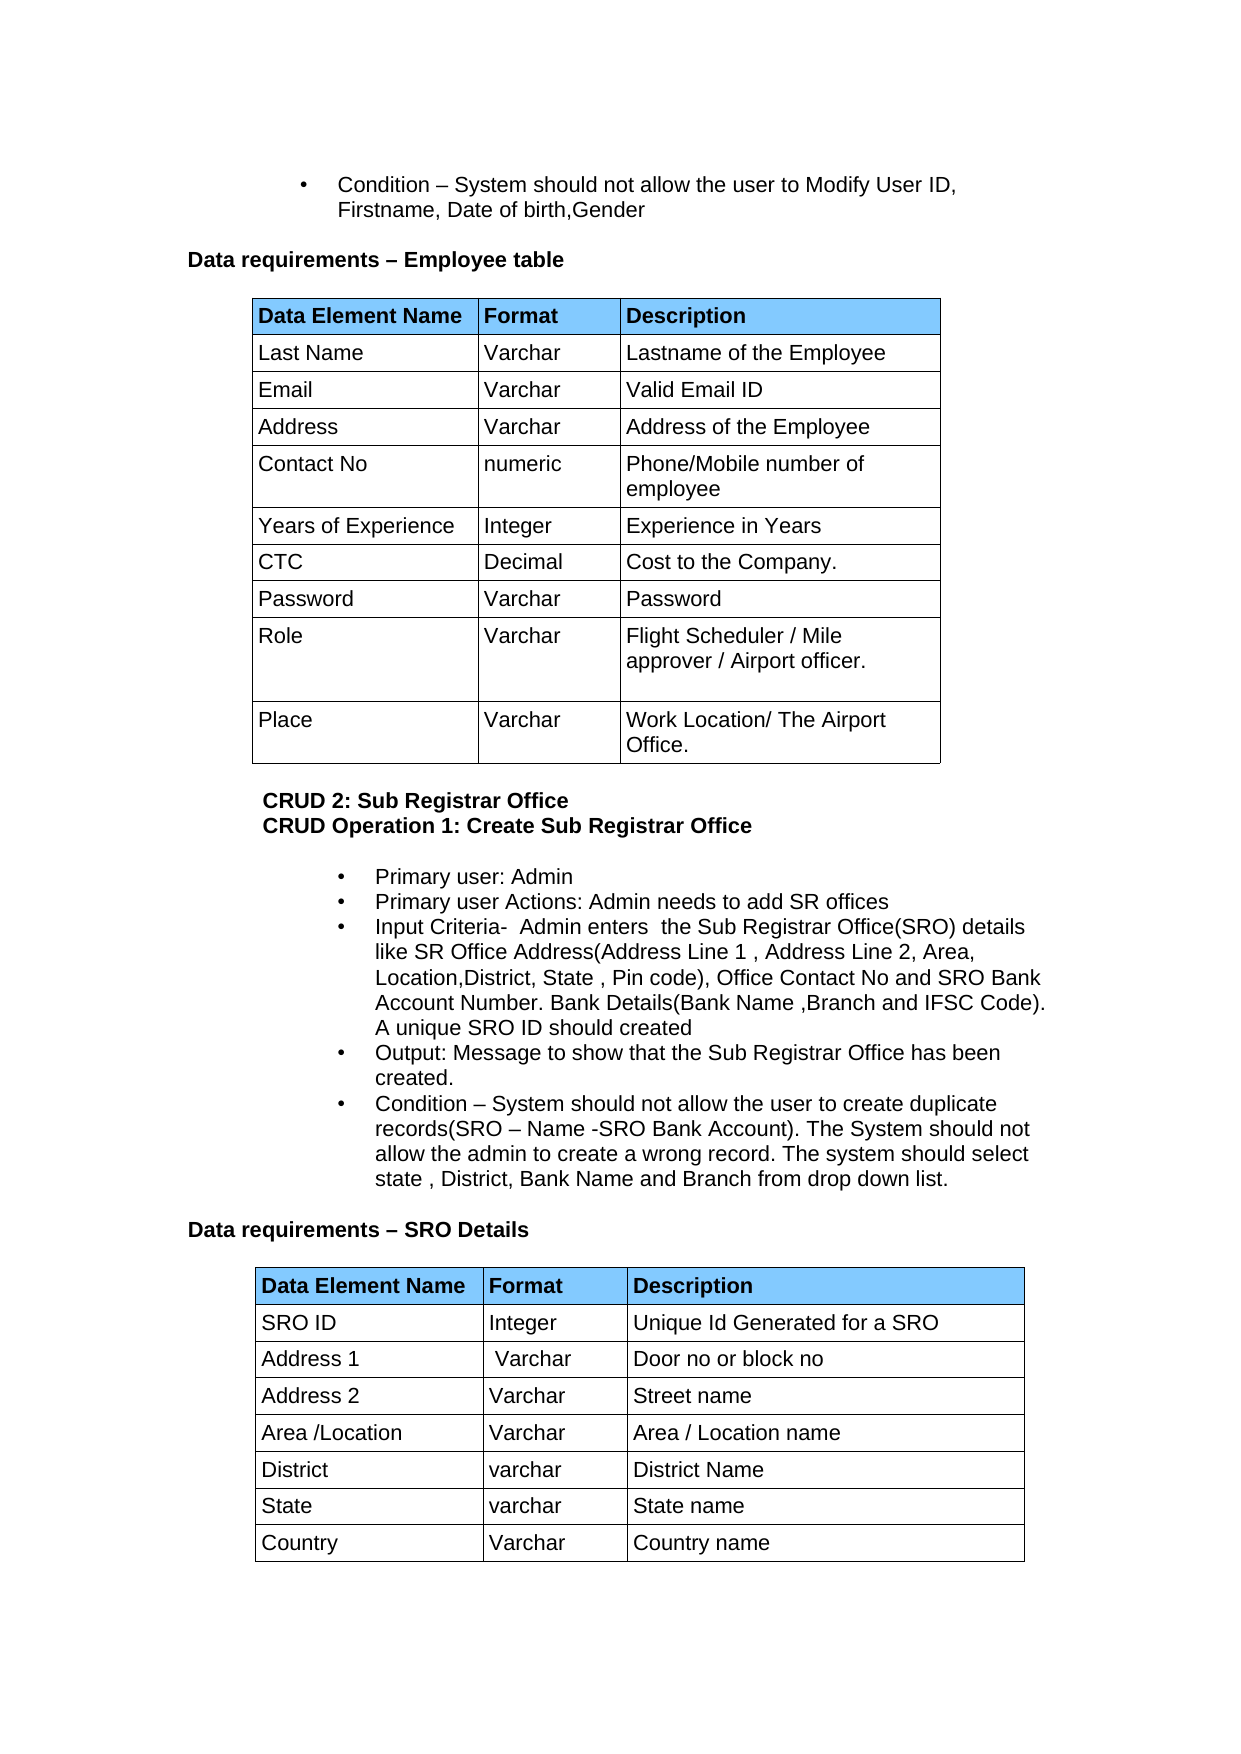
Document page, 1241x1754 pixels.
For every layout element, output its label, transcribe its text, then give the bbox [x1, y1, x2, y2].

list Input Criteria- Admin enters the Sub Registrar Office(SRO) details like SR Office Address(Address Line 1 , Address Line 2, Area, Location,District, State , Pin code), Office Contact No and SRO Bank Account Number. Bank Details(Bank Name ,Branch and IFSC Code). A unique SRO ID should created [337, 914, 1053, 1040]
table_cell State name [628, 1489, 1024, 1524]
table_cell Work Location/ The Airport Office. [621, 702, 940, 763]
list Condition – System should not allow the user to create duplicate records(SRO – Name -SRO Bank Account). The System should not allow the admin to create a wrong record. The system should select state , District, Bank Name and Branch from drop down list. [337, 1091, 1053, 1191]
table_header Data Element Name [256, 1268, 483, 1304]
table_cell Decimal [479, 545, 620, 580]
table_cell Place [253, 702, 478, 763]
table_cell Address 1 [256, 1342, 483, 1377]
table_cell Varchar [484, 1378, 627, 1414]
table_cell Flight Scheduler / Mile approver / Airport officer. [621, 618, 940, 701]
table_cell Cost to the Company. [621, 545, 940, 580]
table_cell Address [253, 409, 478, 445]
table_cell Integer [479, 508, 620, 543]
table_cell State [256, 1489, 483, 1524]
table_cell Varchar [484, 1342, 627, 1377]
list Primary user Actions: Admin needs to add SR offices [337, 889, 1053, 914]
table_header Description [621, 299, 940, 334]
table_cell Valid Email ID [621, 372, 940, 408]
table_cell Area /Location [256, 1415, 483, 1451]
table_header Description [628, 1268, 1024, 1304]
table_cell Country name [628, 1525, 1024, 1561]
table_cell Door no or block no [628, 1342, 1024, 1377]
table_cell numeric [479, 446, 620, 507]
table_cell SRO ID [256, 1305, 483, 1341]
list Output: Message to show that the Sub Registrar Office has been created. [337, 1040, 1053, 1091]
table_cell Varchar [484, 1415, 627, 1451]
list Primary user: Admin [337, 864, 1053, 889]
table_cell District [256, 1452, 483, 1488]
table_cell Varchar [479, 702, 620, 763]
table_cell Varchar [479, 335, 620, 371]
table_cell Street name [628, 1378, 1024, 1414]
table_cell District Name [628, 1452, 1024, 1488]
table_cell varchar [484, 1489, 627, 1524]
table_cell Area / Location name [628, 1415, 1024, 1451]
table_cell Country [256, 1525, 483, 1561]
table_cell Years of Experience [253, 508, 478, 543]
table_cell Address of the Employee [621, 409, 940, 445]
table_cell Integer [484, 1305, 627, 1341]
table_cell Varchar [479, 409, 620, 445]
table_cell Experience in Years [621, 508, 940, 543]
table_cell Varchar [479, 372, 620, 408]
text Data requirements – Employee table [187, 247, 1053, 272]
table_cell Role [253, 618, 478, 701]
table_cell varchar [484, 1452, 627, 1488]
table_cell Varchar [479, 618, 620, 701]
list Condition – System should not allow the user to Modify User ID, Firstname, Date of birth,Gender [300, 172, 1053, 222]
table_cell Varchar [484, 1525, 627, 1561]
table_cell Password [253, 581, 478, 617]
table_cell Varchar [479, 581, 620, 617]
table_header Format [479, 299, 620, 334]
table_cell Unique Id Generated for a SRO [628, 1305, 1024, 1341]
table_cell Last Name [253, 335, 478, 371]
table_cell Address 2 [256, 1378, 483, 1414]
table_cell Lastname of the Employee [621, 335, 940, 371]
table_cell Email [253, 372, 478, 408]
list CRUD Operation 1: Create Sub Registrar Office [225, 813, 1053, 864]
table_cell Phone/Mobile number of employee [621, 446, 940, 507]
table_header Data Element Name [253, 299, 478, 334]
table_header Format [484, 1268, 627, 1304]
table_cell Contact No [253, 446, 478, 507]
list CRUD 2: Sub Registrar Office [225, 788, 1053, 813]
text Data requirements – SRO Details [188, 1217, 1053, 1242]
table_cell CTC [253, 545, 478, 580]
table_cell Password [621, 581, 940, 617]
